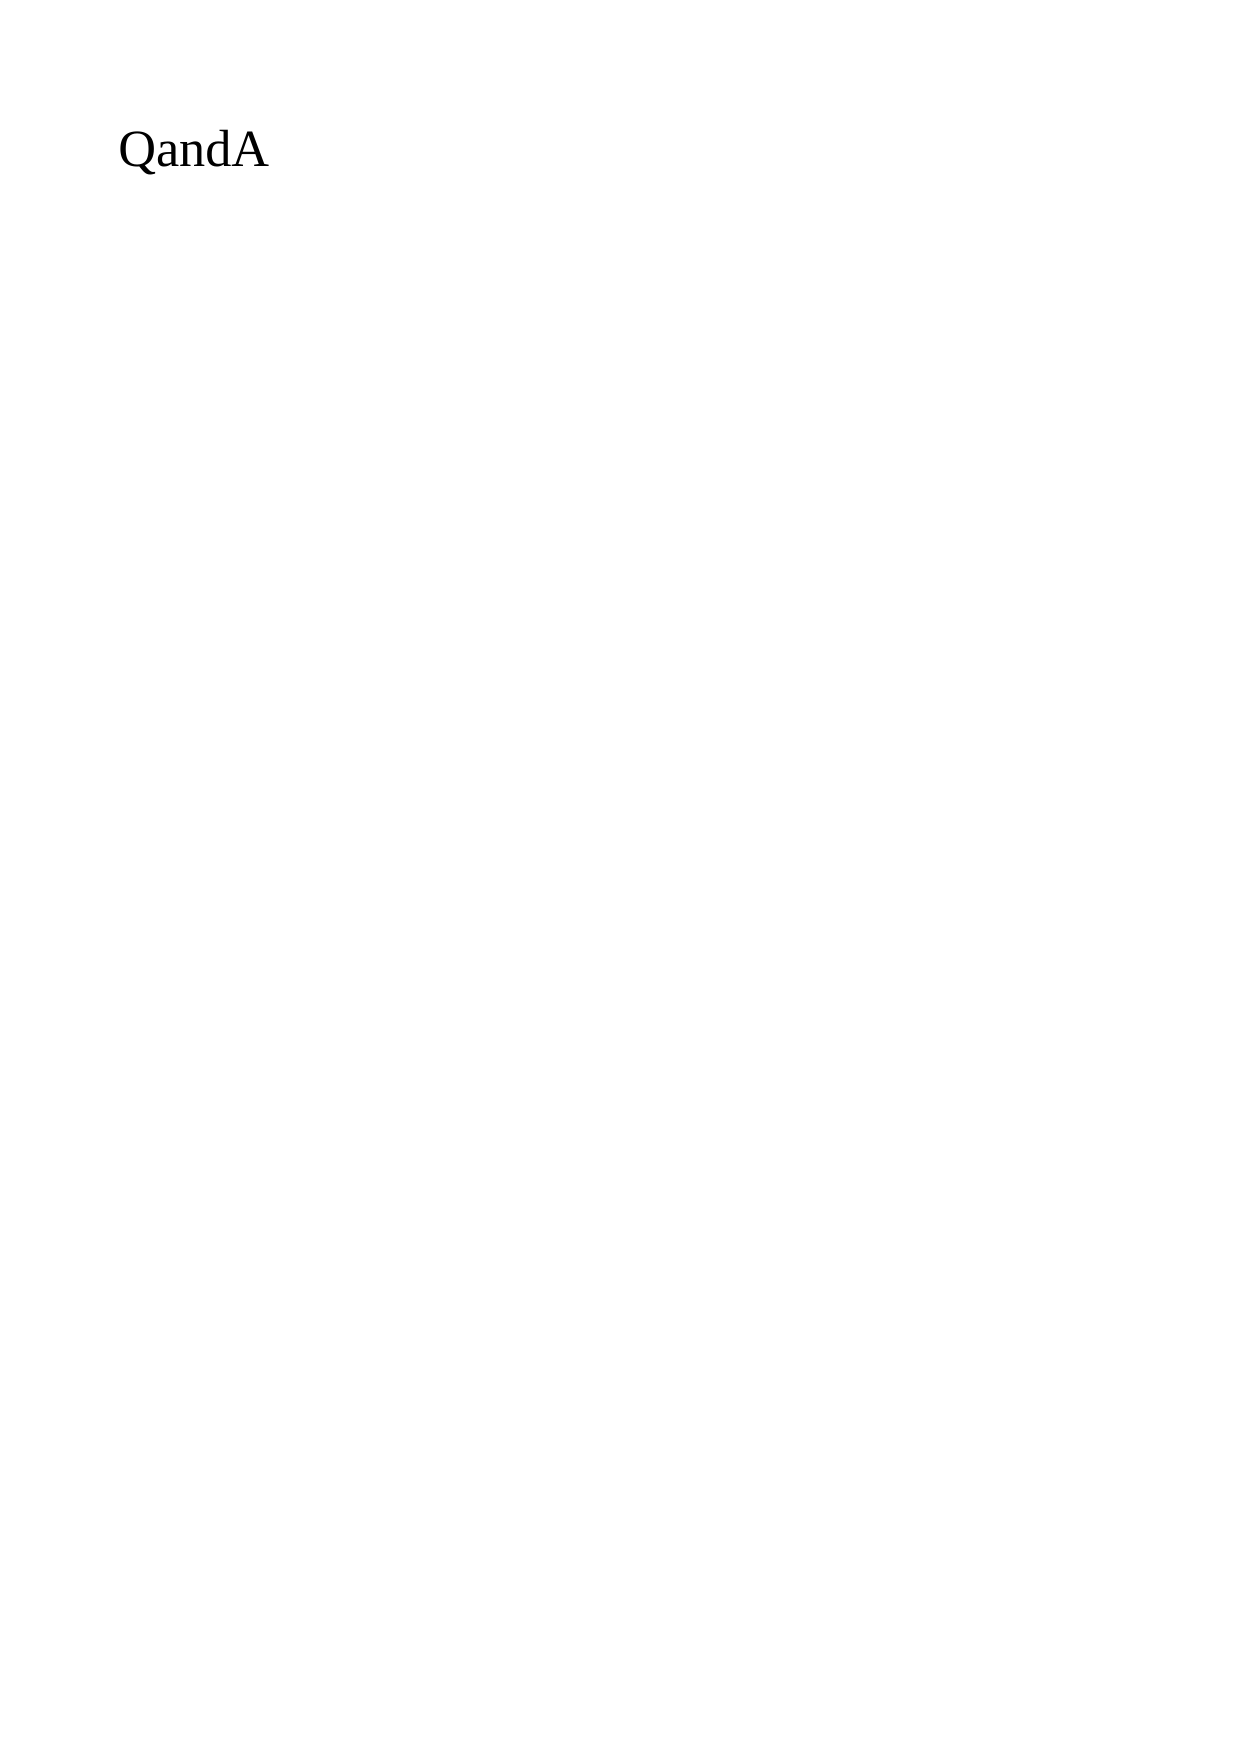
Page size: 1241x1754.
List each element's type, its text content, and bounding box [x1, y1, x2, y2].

text QandA [118, 118, 1122, 178]
